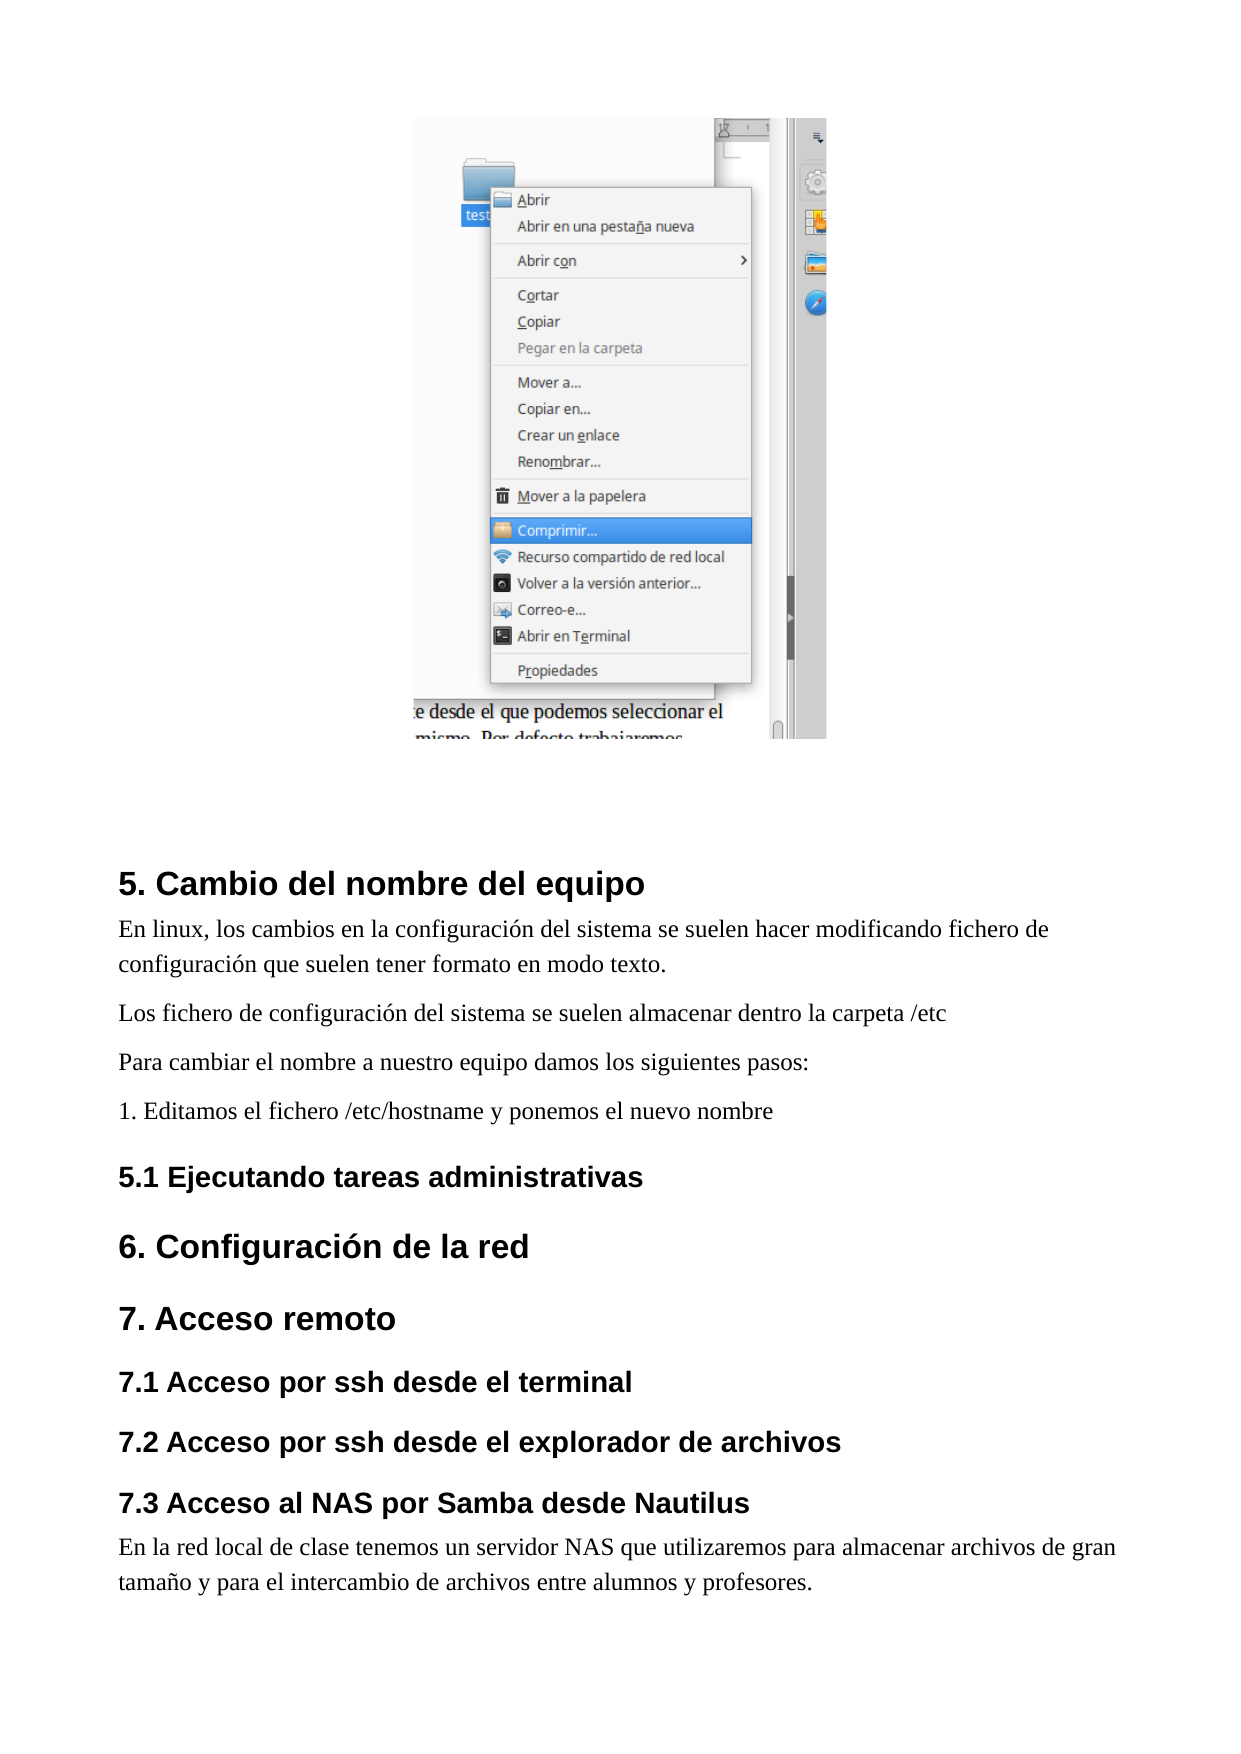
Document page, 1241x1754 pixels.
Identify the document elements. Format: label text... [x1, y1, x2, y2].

text Los fichero de configuración del sistema se suelen almacenar dentro la carpeta /etc [118, 998, 1122, 1027]
text En la red local de clase tenemos un servidor NAS que utilizaremos para almacenar archivos de gran tamaño y para el intercambio de archivos entre alumnos y profesores. [118, 1532, 1122, 1596]
subtitle 7. Acceso remoto [118, 1299, 1122, 1337]
text En linux, los cambios en la configuración del sistema se suelen hacer modificando fichero de configuración que suelen tener formato en modo texto. [118, 914, 1122, 978]
picture [413, 118, 827, 739]
subtitle 5. Cambio del nombre del equipo [118, 863, 1122, 902]
subtitle 5.1 Ejecutando tareas administrativas [118, 1160, 1122, 1193]
subtitle 7.3 Acceso al NAS por Samba desde Nautilus [118, 1486, 1122, 1520]
subtitle 7.1 Acceso por ssh desde el terminal [118, 1364, 1122, 1398]
subtitle 7.2 Acceso por ssh desde el explorador de archivos [118, 1425, 1122, 1459]
text 1. Editamos el fichero /etc/hostname y ponemos el nuevo nombre [118, 1096, 1122, 1125]
subtitle 6. Configuración de la red [118, 1227, 1122, 1266]
text Para cambiar el nombre a nuestro equipo damos los siguientes pasos: [118, 1047, 1122, 1076]
